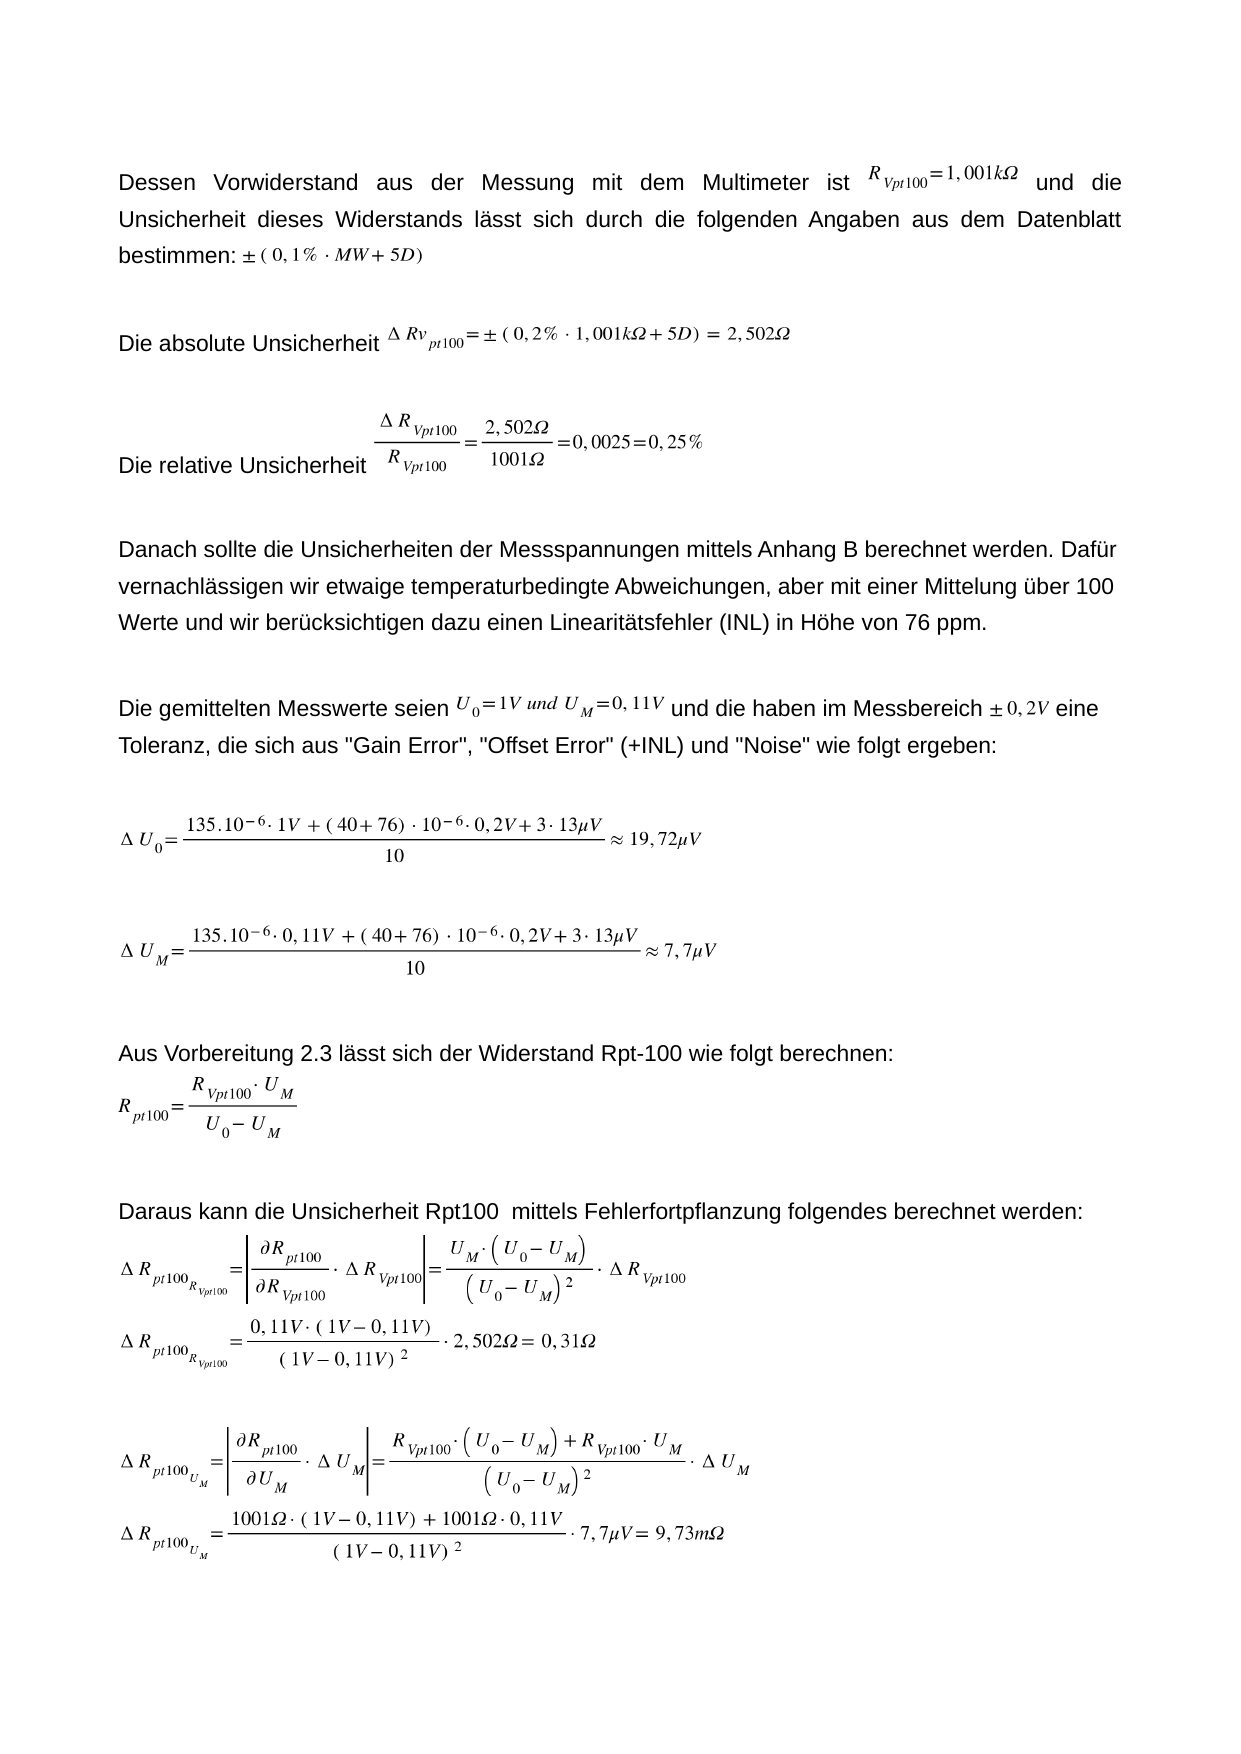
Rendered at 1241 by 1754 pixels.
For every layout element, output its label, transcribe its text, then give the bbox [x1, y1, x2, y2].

text Dessen Vorwiderstand aus der Messung mit dem Multimeter ist und die Unsicherheit dieses Widerstands lässt sich durch die folgenden Angaben aus dem Datenblatt bestimmen: [118, 166, 1122, 269]
picture [385, 326, 791, 352]
picture [372, 413, 708, 474]
picture [989, 701, 1049, 717]
text Die gemittelten Messwerte seien und die haben im Messbereich eine Toleranz, die sich aus "Gain Error", "Offset Error" (+INL) und "Noise" wie folgt ergeben: [118, 693, 1122, 758]
text Daraus kann die Unsicherheit Rpt100 mittels Fehlerfortpflanzung folgendes berechnet werden: [118, 1196, 1122, 1224]
picture [118, 1077, 299, 1138]
picture [118, 925, 717, 980]
picture [118, 815, 702, 867]
text Aus Vorbereitung 2.3 lässt sich der Widerstand Rpt-100 wie folgt berechnen: [118, 1038, 1122, 1066]
picture [118, 1235, 750, 1561]
text Danach sollte die Unsicherheiten der Messspannungen mittels Anhang B berechnet werden. Dafür vernachlässigen wir etwaige temperaturbedingte Abweichungen, aber mit einer Mittelung über 100 Werte und wir berücksichtigen dazu einen Linearitätsfehler (INL) in Höhe von 76 ppm. [118, 536, 1122, 636]
picture [242, 247, 428, 264]
text Die relative Unsicherheit [118, 414, 1122, 479]
text Die absolute Unsicherheit [118, 326, 1122, 356]
picture [455, 696, 665, 717]
picture [868, 165, 1019, 191]
